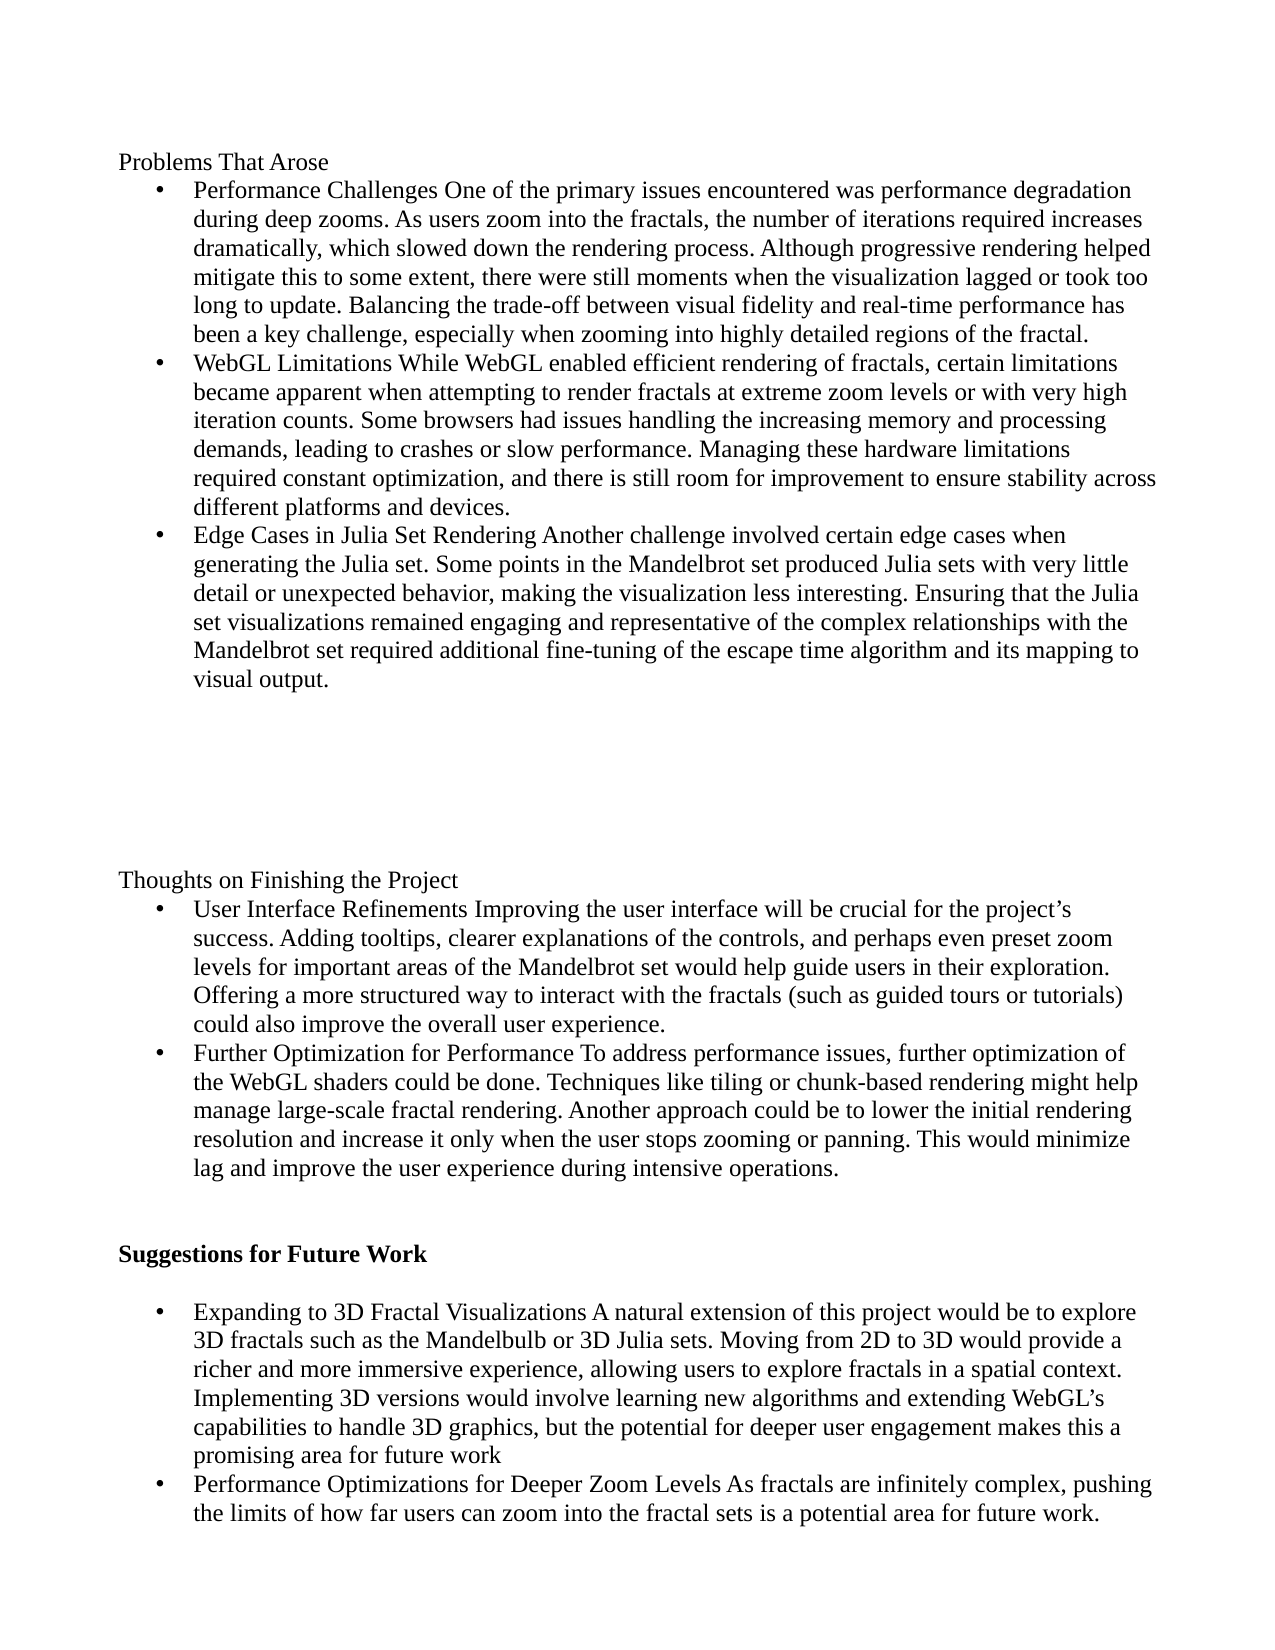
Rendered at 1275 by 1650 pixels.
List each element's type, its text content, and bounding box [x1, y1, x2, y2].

list User Interface Refinements Improving the user interface will be crucial for the project’s success. Adding tooltips, clearer explanations of the controls, and perhaps even preset zoom levels for important areas of the Mandelbrot set would help guide users in their exploration. Offering a more structured way to interact with the fractals (such as guided tours or tutorials) could also improve the overall user experience. [156, 894, 1157, 1038]
list Performance Challenges One of the primary issues encountered was performance degradation during deep zooms. As users zoom into the fractals, the number of iterations required increases dramatically, which slowed down the rendering process. Although progressive rendering helped mitigate this to some extent, there were still moments when the visualization lagged or took too long to update. Balancing the trade-off between visual fidelity and real-time performance has been a key challenge, especially when zooming into highly detailed regions of the fractal. [156, 176, 1157, 348]
text Thoughts on Finishing the Project [118, 866, 1157, 894]
text Problems That Arose [118, 147, 1157, 176]
text Suggestions for Future Work [118, 1239, 1157, 1268]
list WebGL Limitations While WebGL enabled efficient rendering of fractals, certain limitations became apparent when attempting to render fractals at extreme zoom levels or with very high iteration counts. Some browsers had issues handling the increasing memory and processing demands, leading to crashes or slow performance. Managing these hardware limitations required constant optimization, and there is still room for improvement to ensure stability across different platforms and devices. [156, 348, 1157, 521]
list Further Optimization for Performance To address performance issues, further optimization of the WebGL shaders could be done. Techniques like tiling or chunk-based rendering might help manage large-scale fractal rendering. Another approach could be to lower the initial rendering resolution and increase it only when the user stops zooming or panning. This would minimize lag and improve the user experience during intensive operations. [156, 1038, 1157, 1182]
list Expanding to 3D Fractal Visualizations A natural extension of this project would be to explore 3D fractals such as the Mandelbulb or 3D Julia sets. Moving from 2D to 3D would provide a richer and more immersive experience, allowing users to explore fractals in a spatial context. Implementing 3D versions would involve learning new algorithms and extending WebGL’s capabilities to handle 3D graphics, but the potential for deeper user engagement makes this a promising area for future work [156, 1297, 1157, 1469]
list Edge Cases in Julia Set Rendering Another challenge involved certain edge cases when generating the Julia set. Some points in the Mandelbrot set produced Julia sets with very little detail or unexpected behavior, making the visualization less interesting. Ensuring that the Julia set visualizations remained engaging and representative of the complex relationships with the Mandelbrot set required additional fine-tuning of the escape time algorithm and its mapping to visual output. [156, 521, 1157, 693]
list Performance Optimizations for Deeper Zoom Levels As fractals are infinitely complex, pushing the limits of how far users can zoom into the fractal sets is a potential area for future work. [156, 1469, 1157, 1527]
